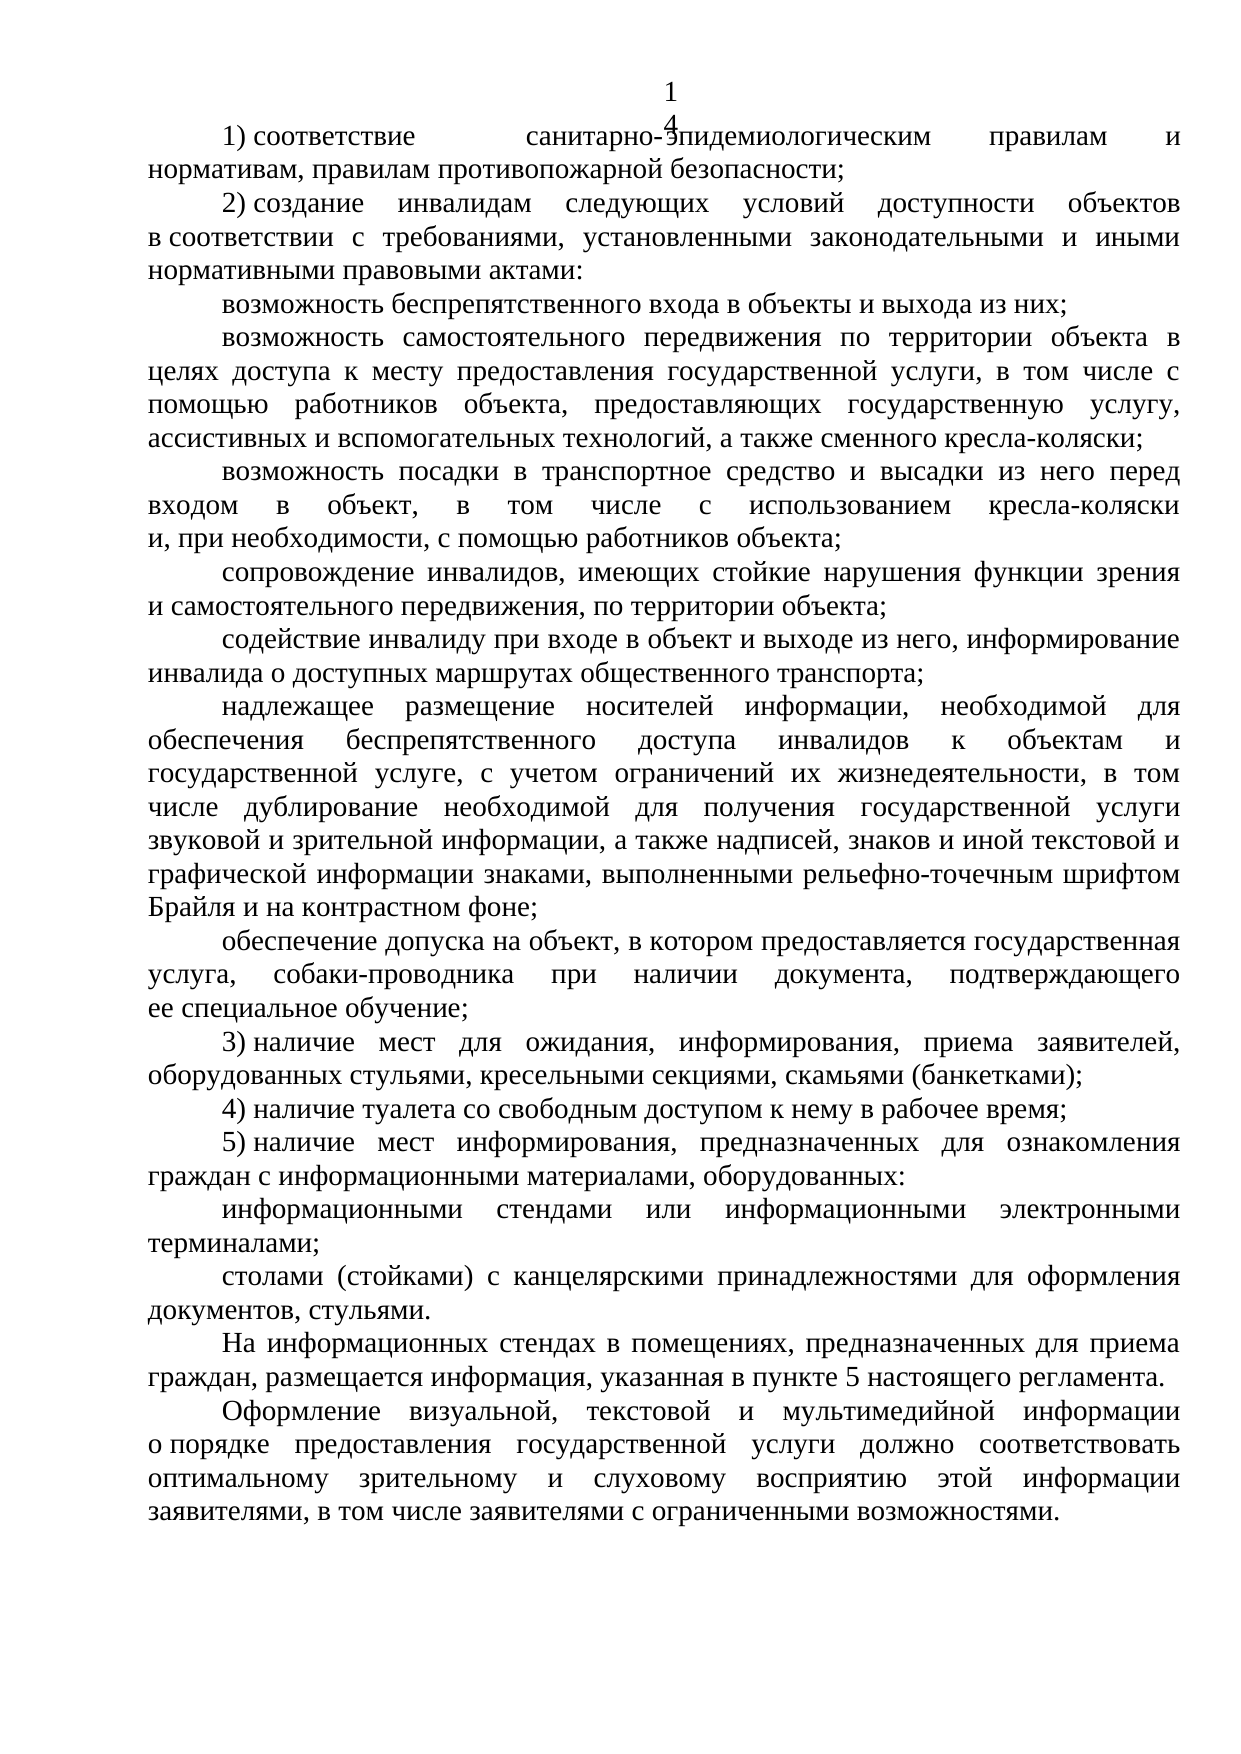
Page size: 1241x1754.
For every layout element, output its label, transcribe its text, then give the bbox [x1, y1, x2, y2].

text содействие инвалиду при входе в объект и выходе из него, информирование инвалида о доступных маршрутах общественного транспорта; [148, 621, 1181, 688]
text надлежащее размещение носителей информации, необходимой для обеспечения беспрепятственного доступа инвалидов к объектам и государственной услуге, с учетом ограничений их жизнедеятельности, в том числе дублирование необходимой для получения государственной услуги звуковой и зрительной информации, а также надписей, знаков и иной текстовой и графической информации знаками, выполненными рельефно-точечным шрифтом Брайля и на контрастном фоне; [148, 688, 1181, 923]
text возможность самостоятельного передвижения по территории объекта в целях доступа к месту предоставления государственной услуги, в том числе с помощью работников объекта, предоставляющих государственную услугу, ассистивных и вспомогательных технологий, а также сменного кресла-коляски; [148, 319, 1181, 453]
text 4) наличие туалета со свободным доступом к нему в рабочее время; [148, 1091, 1181, 1124]
text 3) наличие мест для ожидания, информирования, приема заявителей, оборудованных стульями, кресельными секциями, скамьями (банкетками); [148, 1024, 1181, 1091]
text возможность посадки в транспортное средство и высадки из него перед входом в объект, в том числе с использованием кресла-коляски и, при необходимости, с помощью работников объекта; [148, 453, 1181, 554]
text возможность беспрепятственного входа в объекты и выхода из них; [148, 286, 1181, 319]
text сопровождение инвалидов, имеющих стойкие нарушения функции зрения и самостоятельного передвижения, по территории объекта; [148, 554, 1181, 621]
text На информационных стендах в помещениях, предназначенных для приема граждан, размещается информация, указанная в пункте 5 настоящего регламента. [148, 1326, 1181, 1393]
text 5) наличие мест информирования, предназначенных для ознакомления граждан с информационными материалами, оборудованных: [148, 1124, 1181, 1191]
text информационными стендами или информационными электронными терминалами; [148, 1191, 1181, 1258]
text 2) создание инвалидам следующих условий доступности объектов в соответствии с требованиями, установленными законодательными и иными нормативными правовыми актами: [148, 185, 1181, 286]
text 1) соответствие санитарно-эпидемиологическим правилам и нормативам, правилам противопожарной безопасности; [148, 118, 1181, 185]
text обеспечение допуска на объект, в котором предоставляется государственная услуга, собаки-проводника при наличии документа, подтверждающего ее специальное обучение; [148, 923, 1181, 1024]
text столами (стойками) с канцелярскими принадлежностями для оформления документов, стульями. [148, 1258, 1181, 1326]
text Оформление визуальной, текстовой и мультимедийной информации о порядке предоставления государственной услуги должно соответствовать оптимальному зрительному и слуховому восприятию этой информации заявителями, в том числе заявителями с ограниченными возможностями. [148, 1393, 1181, 1527]
